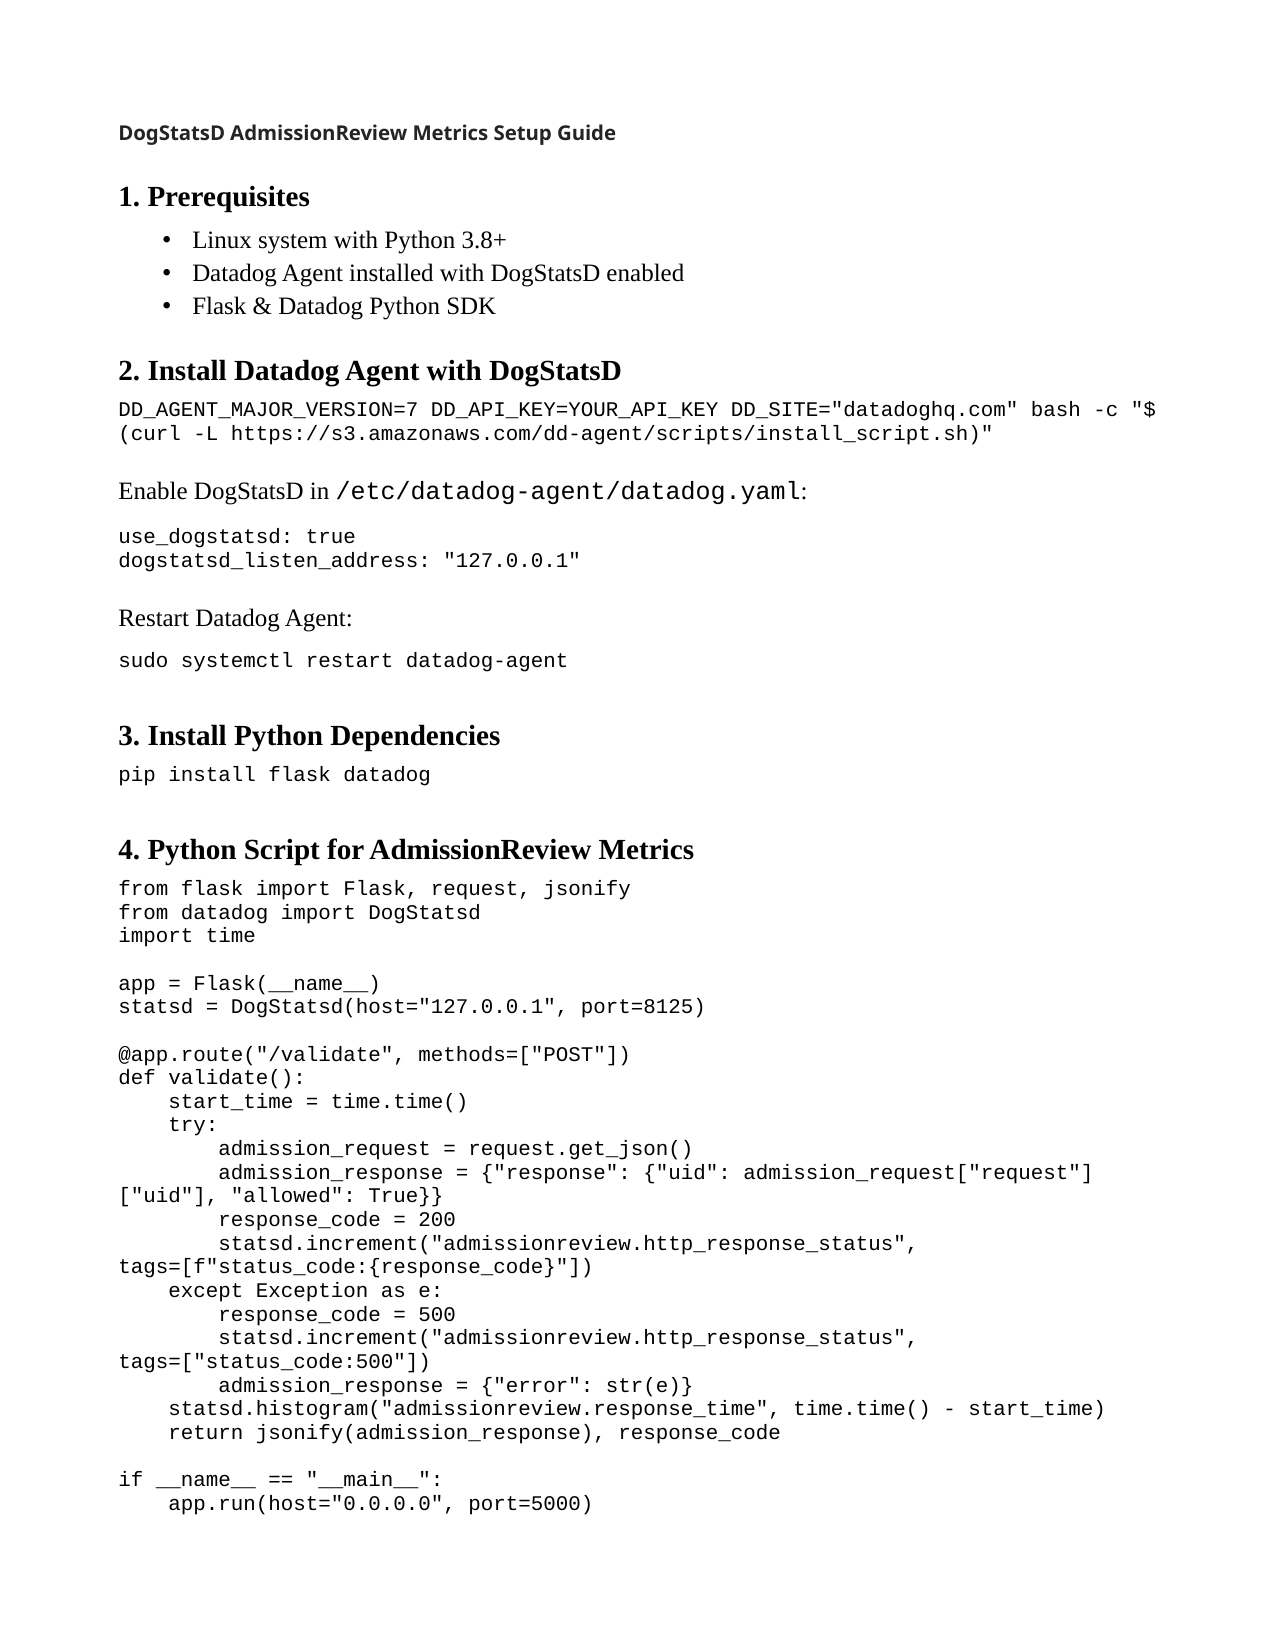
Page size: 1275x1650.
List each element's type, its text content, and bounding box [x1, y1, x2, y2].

text app.run(host="0.0.0.0", port=5000) [118, 1493, 1157, 1516]
text admission_response = {"error": str(e)} [118, 1374, 1157, 1398]
text if __name__ == "__main__": [118, 1469, 1157, 1493]
text Enable DogStatsD in /etc/datadog-agent/datadog.yaml: [118, 476, 1157, 507]
text @app.route("/validate", methods=["POST"]) [118, 1043, 1157, 1067]
subtitle 4. Python Script for AdmissionReview Metrics [118, 832, 1157, 866]
subtitle 2. Install Datadog Agent with DogStatsD [118, 353, 1157, 387]
text response_code = 200 [118, 1209, 1157, 1233]
text Restart Datadog Agent: [118, 603, 1157, 632]
text try: [118, 1114, 1157, 1138]
text statsd.histogram("admissionreview.response_time", time.time() - start_time) [118, 1398, 1157, 1422]
text from flask import Flask, request, jsonify [118, 878, 1157, 902]
text DogStatsD AdmissionReview Metrics Setup Guide [118, 118, 1157, 146]
text return jsonify(admission_response), response_code [118, 1422, 1157, 1446]
text import time [118, 925, 1157, 949]
text from datadog import DogStatsd [118, 902, 1157, 925]
text except Exception as e: [118, 1280, 1157, 1304]
text app = Flask(__name__) [118, 973, 1157, 996]
text response_code = 500 [118, 1304, 1157, 1327]
text start_time = time.time() [118, 1091, 1157, 1114]
text def validate(): [118, 1067, 1157, 1091]
list Flask & Datadog Python SDK [162, 291, 1157, 320]
text sudo systemctl restart datadog-agent [118, 651, 1157, 674]
list Datadog Agent installed with DogStatsD enabled [162, 258, 1157, 287]
text pip install flask datadog [118, 764, 1157, 788]
subtitle 3. Install Python Dependencies [118, 718, 1157, 752]
text admission_response = {"response": {"uid": admission_request["request"]["uid"], "allowed": True}} [118, 1162, 1157, 1209]
text admission_request = request.get_json() [118, 1138, 1157, 1162]
text statsd.increment("admissionreview.http_response_status", tags=[f"status_code:{response_code}"]) [118, 1233, 1157, 1280]
list Linux system with Python 3.8+ [162, 225, 1157, 254]
text dogstatsd_listen_address: "127.0.0.1" [118, 550, 1157, 573]
text statsd = DogStatsd(host="127.0.0.1", port=8125) [118, 996, 1157, 1020]
text statsd.increment("admissionreview.http_response_status", tags=["status_code:500"]) [118, 1327, 1157, 1374]
subtitle 1. Prerequisites [118, 179, 1157, 213]
text use_dogstatsd: true [118, 526, 1157, 550]
text DD_AGENT_MAJOR_VERSION=7 DD_API_KEY=YOUR_API_KEY DD_SITE="datadoghq.com" bash -c "$(curl -L https://s3.amazonaws.com/dd-agent/scripts/install_script.sh)" [118, 399, 1157, 447]
